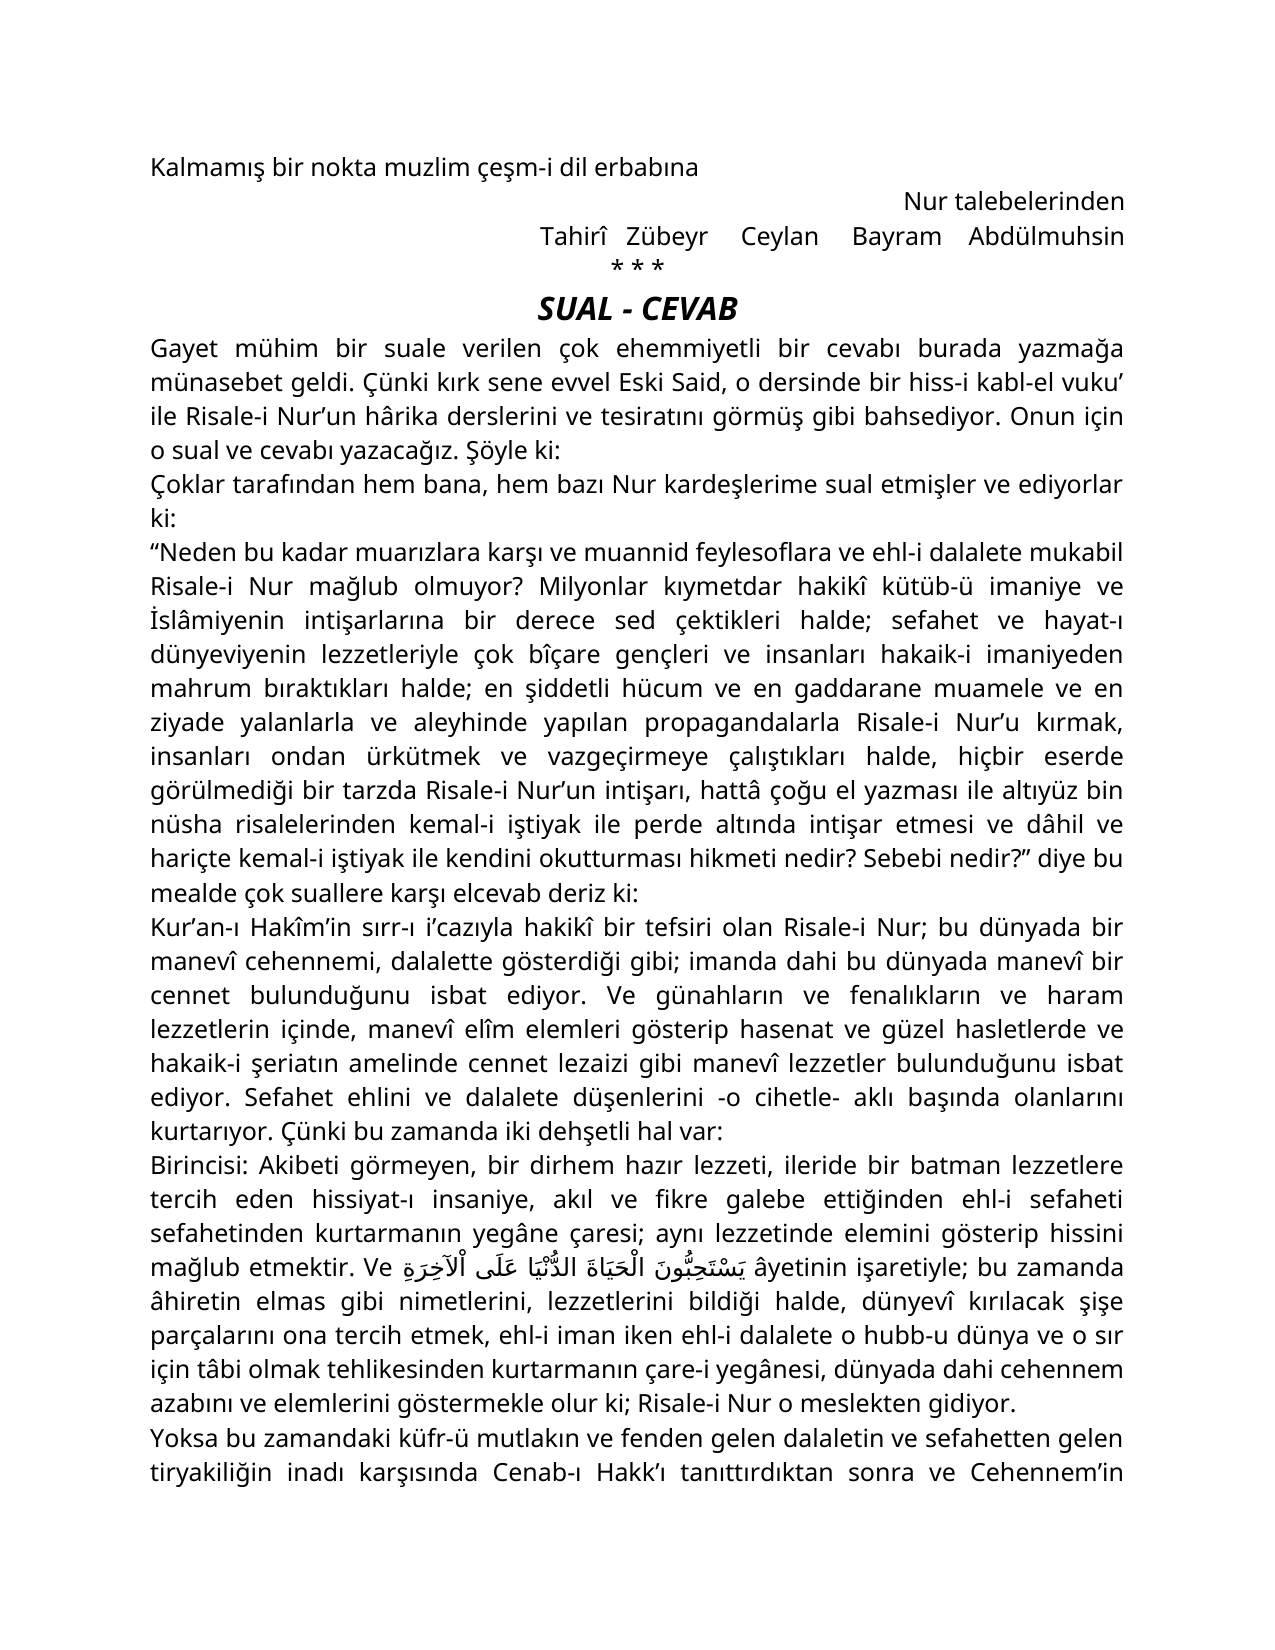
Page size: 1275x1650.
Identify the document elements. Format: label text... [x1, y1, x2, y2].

text “Neden bu kadar muarızlara karşı ve muannid feylesoflara ve ehl-i dalalete mukabil Risale-i Nur mağlub olmuyor? Milyonlar kıymetdar hakikî kütüb-ü imaniye ve İslâmiyenin intişarlarına bir derece sed çektikleri halde; sefahet ve hayat-ı dünyeviyenin lezzetleriyle çok bîçare gençleri ve insanları hakaik-i imaniyeden mahrum bıraktıkları halde; en şiddetli hücum ve en gaddarane muamele ve en ziyade yalanlarla ve aleyhinde yapılan propagandalarla Risale-i Nur’u kırmak, insanları ondan ürkütmek ve vazgeçirmeye çalıştıkları halde, hiçbir eserde görülmediği bir tarzda Risale-i Nur’un intişarı, hattâ çoğu el yazması ile altıyüz bin nüsha risalelerinden kemal-i iştiyak ile perde altında intişar etmesi ve dâhil ve hariçte kemal-i iştiyak ile kendini okutturması hikmeti nedir? Sebebi nedir?” diye bu mealde çok suallere karşı elcevab deriz ki: [150, 534, 1125, 909]
text Nur talebelerinden [150, 184, 1125, 218]
text Birincisi: Akibeti görmeyen, bir dirhem hazır lezzeti, ileride bir batman lezzetlere tercih eden hissiyat-ı insaniye, akıl ve fikre galebe ettiğinden ehl-i sefaheti sefahetinden kurtarmanın yegâne çaresi; aynı lezzetinde elemini gösterip hissini mağlub etmektir. Ve يَسْتَحِبُّونَ الْحَيَاةَ الدُّنْيَا عَلَى اْلآخِرَةِ âyetinin işaretiyle; bu zamanda âhiretin elmas gibi nimetlerini, lezzetlerini bildiği halde, dünyevî kırılacak şişe parçalarını ona tercih etmek, ehl-i iman iken ehl-i dalalete o hubb-u dünya ve o sır için tâbi olmak tehlikesinden kurtarmanın çare-i yegânesi, dünyada dahi cehennem azabını ve elemlerini göstermekle olur ki; Risale-i Nur o meslekten gidiyor. [150, 1148, 1125, 1420]
text Yoksa bu zamandaki küfr-ü mutlakın ve fenden gelen dalaletin ve sefahetten gelen tiryakiliğin inadı karşısında Cenab-ı Hakk’ı tanıttırdıktan sonra ve Cehennem’in [150, 1420, 1125, 1488]
subtitle SUAL - CEVAB [150, 286, 1125, 330]
text Tahirî Zübeyr Ceylan Bayram Abdülmuhsin [150, 218, 1125, 252]
text Kalmamış bir nokta muzlim çeşm-i dil erbabına [150, 150, 1125, 184]
text Kur’an-ı Hakîm’in sırr-ı i’cazıyla hakikî bir tefsiri olan Risale-i Nur; bu dünyada bir manevî cehennemi, dalalette gösterdiği gibi; imanda dahi bu dünyada manevî bir cennet bulunduğunu isbat ediyor. Ve günahların ve fenalıkların ve haram lezzetlerin içinde, manevî elîm elemleri gösterip hasenat ve güzel hasletlerde ve hakaik-i şeriatın amelinde cennet lezaizi gibi manevî lezzetler bulunduğunu isbat ediyor. Sefahet ehlini ve dalalete düşenlerini -o cihetle- aklı başında olanlarını kurtarıyor. Çünki bu zamanda iki dehşetli hal var: [150, 909, 1125, 1148]
text Gayet mühim bir suale verilen çok ehemmiyetli bir cevabı burada yazmağa münasebet geldi. Çünki kırk sene evvel Eski Said, o dersinde bir hiss-i kabl-el vuku’ ile Risale-i Nur’un hârika derslerini ve tesiratını görmüş gibi bahsediyor. Onun için o sual ve cevabı yazacağız. Şöyle ki: [150, 330, 1125, 466]
text * * * [150, 252, 1125, 286]
text Çoklar tarafından hem bana, hem bazı Nur kardeşlerime sual etmişler ve ediyorlar ki: [150, 466, 1125, 534]
